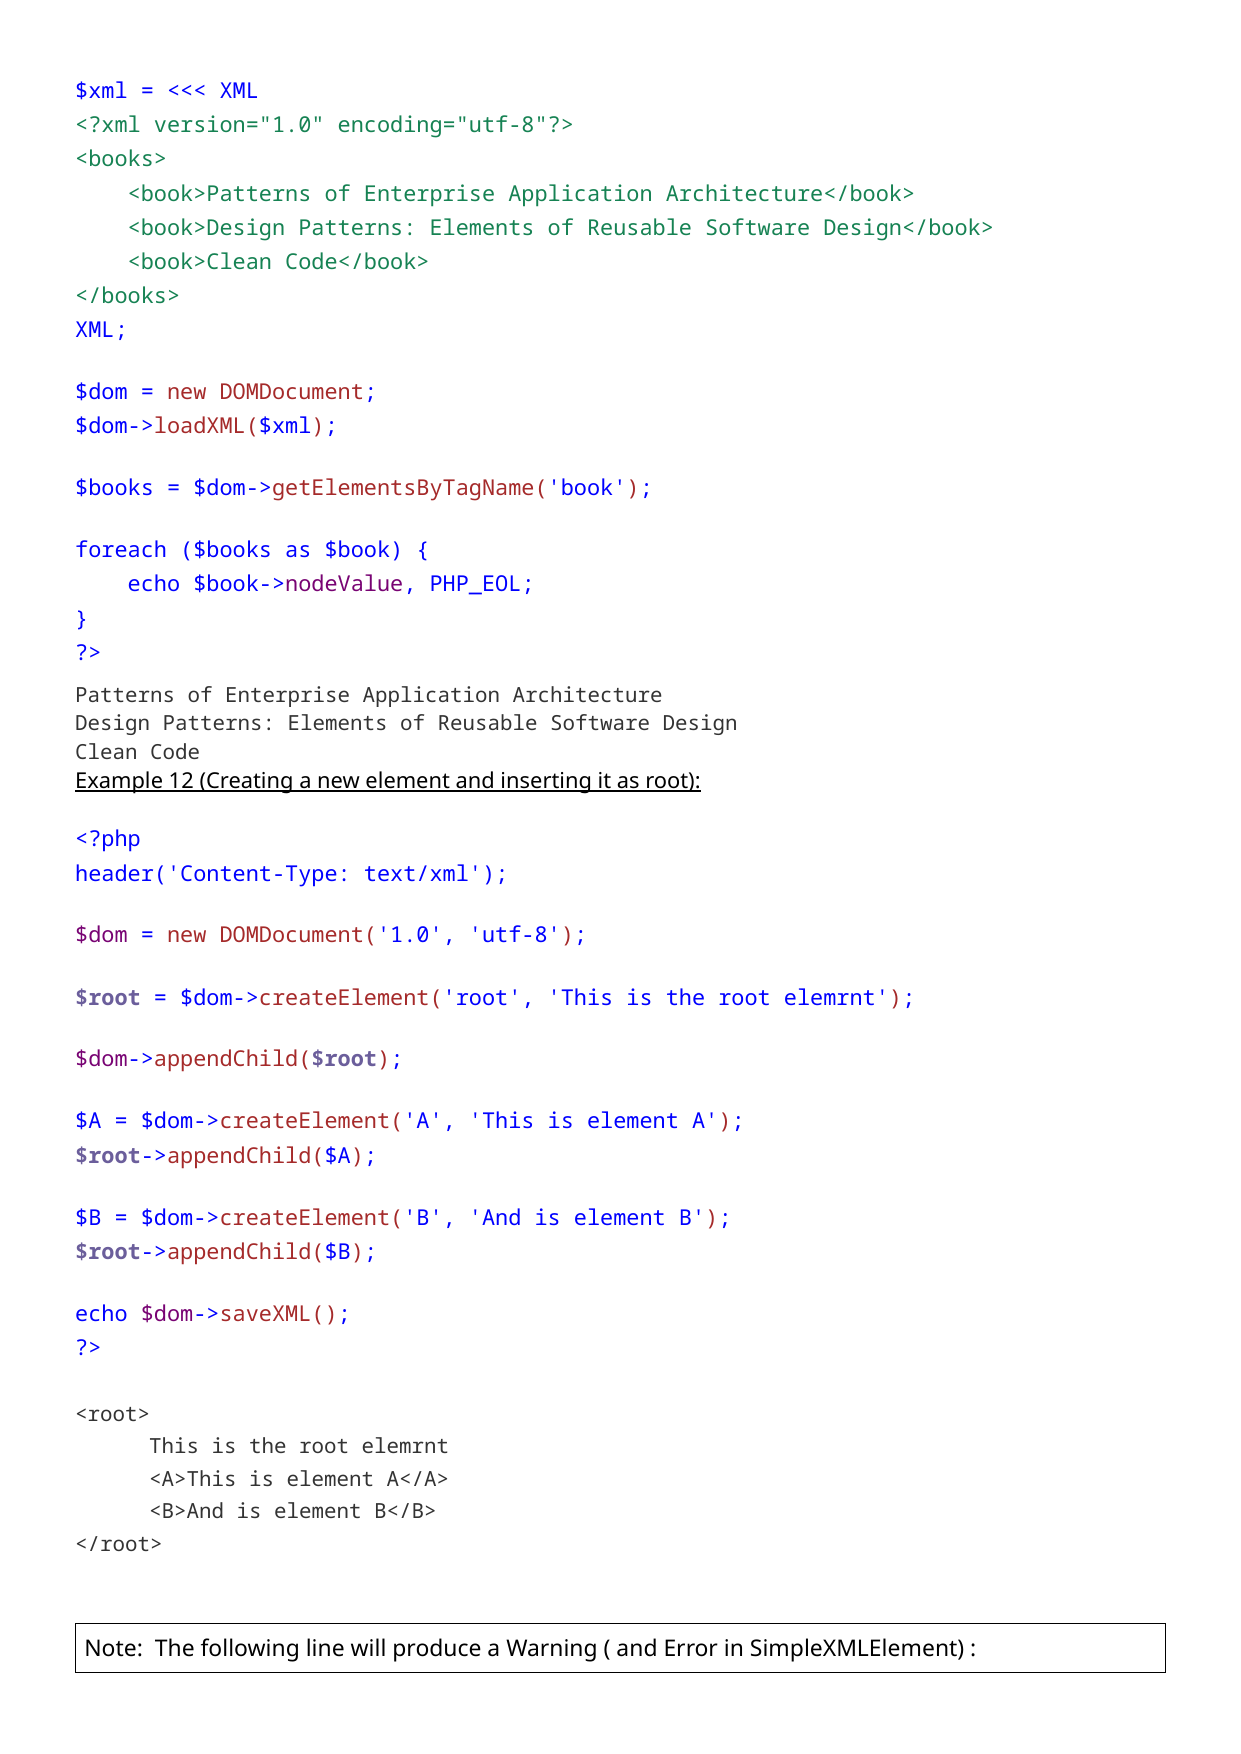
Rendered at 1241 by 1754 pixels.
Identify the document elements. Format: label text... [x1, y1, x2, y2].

text <A>This is element A</A> [75, 1464, 1166, 1492]
text $dom->loadXML($xml); [75, 410, 1166, 440]
text </books> [75, 280, 1166, 310]
text <books> [75, 143, 1166, 173]
text XML; [75, 314, 1166, 344]
text } [75, 603, 1166, 632]
text echo $dom->saveXML(); [75, 1298, 1166, 1327]
text ?> [75, 1332, 1166, 1362]
text ?> [75, 637, 1166, 667]
text $dom->appendChild($root); [75, 1043, 1166, 1073]
text $root = $dom->createElement('root', 'This is the root elemrnt'); [75, 981, 1166, 1011]
text This is the root elemrnt [75, 1431, 1166, 1460]
text $dom = new DOMDocument; [75, 376, 1166, 406]
text $dom = new DOMDocument('1.0', 'utf-8'); [75, 919, 1166, 949]
text Note: The following line will produce a Warning ( and Error in SimpleXMLElement) : [76, 1624, 1165, 1672]
text Example 12 (Creating a new element and inserting it as root): [75, 765, 1166, 795]
text <book>Patterns of Enterprise Application Architecture</book> [75, 177, 1166, 207]
text </root> [75, 1529, 1166, 1557]
text $B = $dom->createElement('B', 'And is element B'); [75, 1202, 1166, 1231]
text <B>And is element B</B> [75, 1496, 1166, 1525]
text echo $book->nodeValue, PHP_EOL; [75, 568, 1166, 598]
text <root> [75, 1399, 1166, 1427]
text $root->appendChild($B); [75, 1236, 1166, 1266]
text foreach ($books as $book) { [75, 534, 1166, 564]
text Patterns of Enterprise Application Architecture [75, 680, 1166, 708]
text $A = $dom->createElement('A', 'This is element A'); [75, 1105, 1166, 1135]
text $books = $dom->getElementsByTagName('book'); [75, 472, 1166, 502]
text header('Content-Type: text/xml'); [75, 857, 1166, 887]
text Clean Code [75, 737, 1166, 765]
text $xml = <<< XML [75, 75, 1166, 105]
text $root->appendChild($A); [75, 1139, 1166, 1169]
text <?php [75, 823, 1166, 853]
text <?xml version="1.0" encoding="utf-8"?> [75, 109, 1166, 139]
text <book>Design Patterns: Elements of Reusable Software Design</book> [75, 212, 1166, 241]
text <book>Clean Code</book> [75, 246, 1166, 276]
text Design Patterns: Elements of Reusable Software Design [75, 708, 1166, 737]
